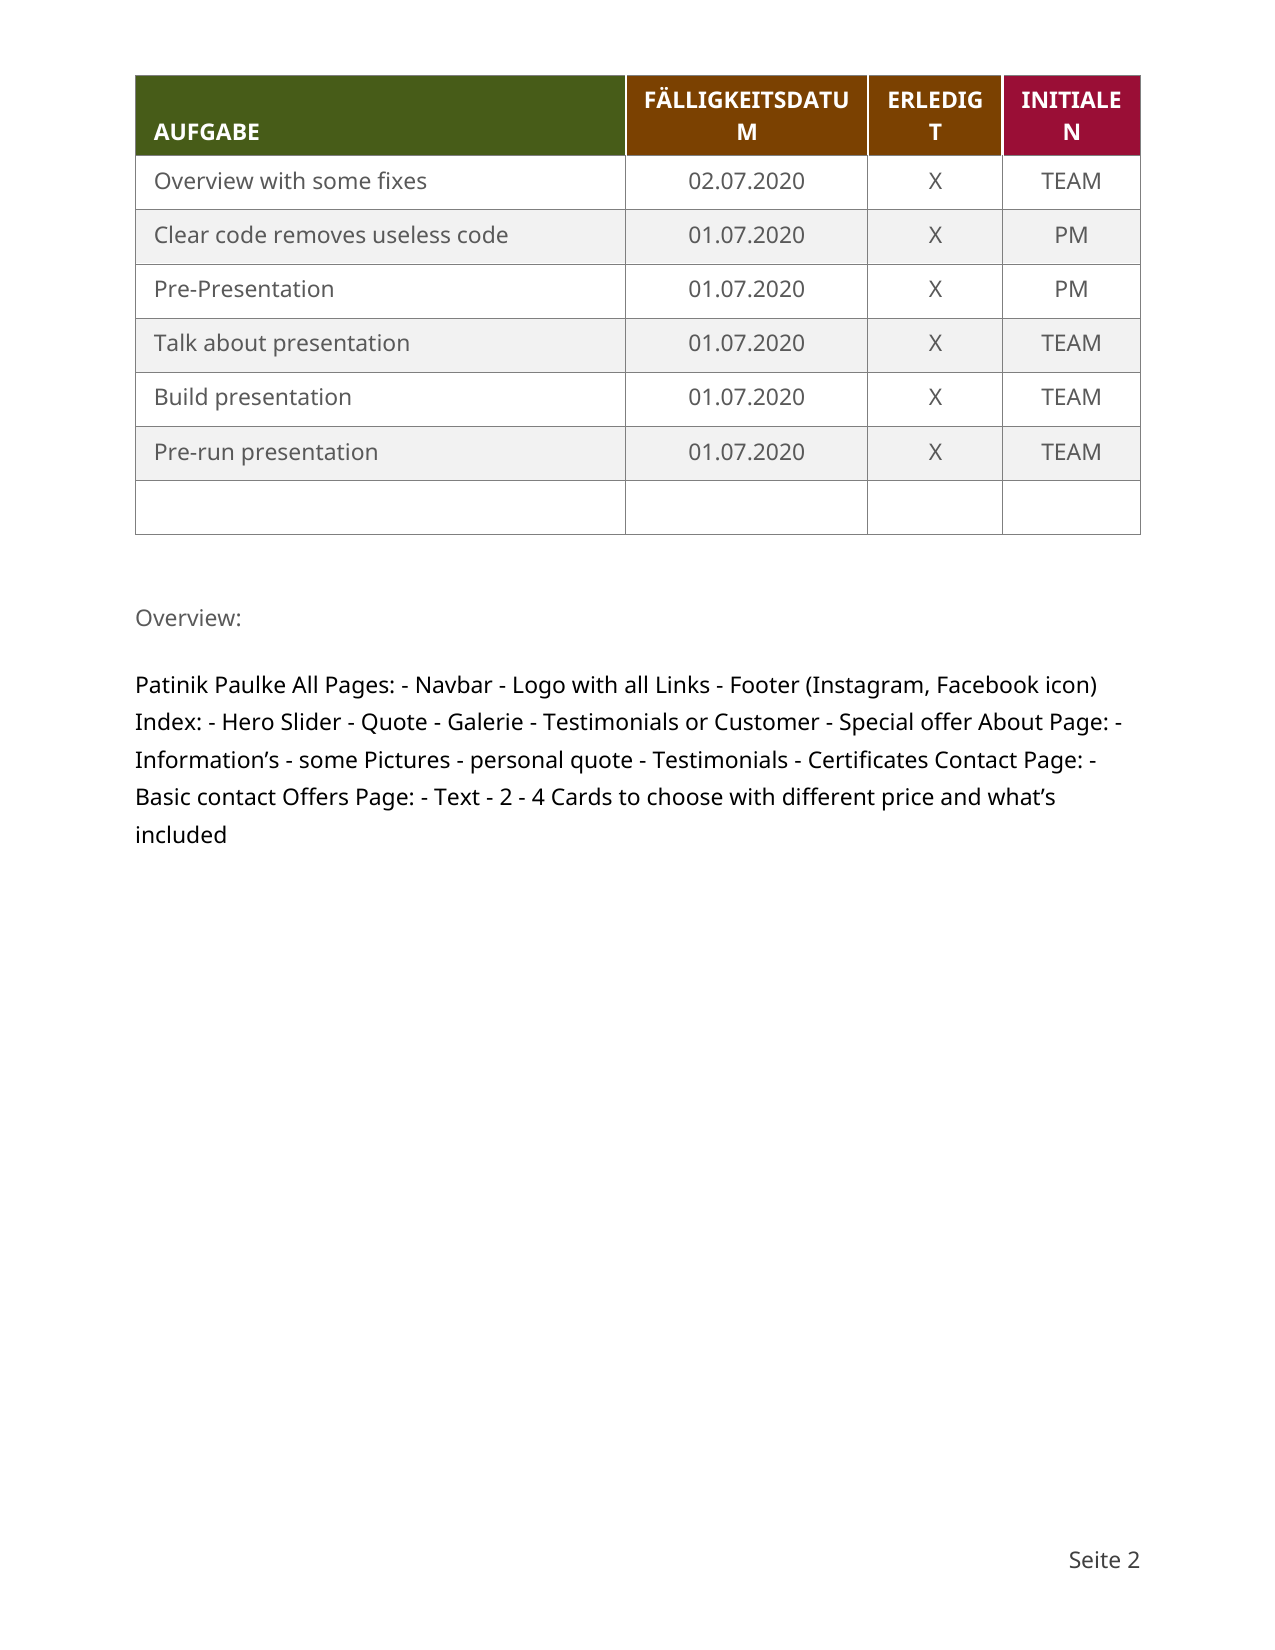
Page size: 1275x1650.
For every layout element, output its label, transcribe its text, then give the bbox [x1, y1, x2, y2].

table_cell X [868, 210, 1002, 263]
table_cell X [868, 156, 1002, 209]
table_cell [626, 481, 867, 534]
table_cell Pre-Presentation [136, 265, 625, 318]
table_header Aufgabe [136, 76, 625, 155]
table_cell X [868, 427, 1002, 480]
table_cell PM [1003, 210, 1140, 263]
table_cell TEAM [1003, 373, 1140, 426]
table_cell TEAM [1003, 427, 1140, 480]
table_header Fälligkeitsdatum [627, 76, 867, 155]
table_cell 01.07.2020 [626, 319, 867, 372]
table_cell X [868, 265, 1002, 318]
table_header Initialen [1004, 76, 1140, 155]
table_cell 01.07.2020 [626, 265, 867, 318]
table_cell [136, 481, 625, 534]
table_cell X [868, 319, 1002, 372]
table_cell 02.07.2020 [626, 156, 867, 209]
table_cell 01.07.2020 [626, 210, 867, 263]
table_header Erledigt [869, 76, 1001, 155]
table_cell 01.07.2020 [626, 427, 867, 480]
table_cell [1003, 481, 1140, 534]
table_cell TEAM [1003, 319, 1140, 372]
table_cell Pre-run presentation [136, 427, 625, 480]
table_cell Talk about presentation [136, 319, 625, 372]
table_cell [868, 481, 1002, 534]
text Overview: [135, 602, 1140, 633]
text Patinik Paulke All Pages: - Navbar - Logo with all Links - Footer (Instagram, Facebook icon) Index: - Hero Slider - Quote - Galerie - Testimonials or Customer - Special offer About Page: - Information’s - some Pictures - personal quote - Testimonials - Certificates Contact Page: - Basic contact Offers Page: - Text - 2 - 4 Cards to choose with different price and what’s included [135, 669, 1140, 850]
table_cell Build presentation [136, 373, 625, 426]
table_cell Clear code removes useless code [136, 210, 625, 263]
table_cell X [868, 373, 1002, 426]
table_cell PM [1003, 265, 1140, 318]
table_cell TEAM [1003, 156, 1140, 209]
table_cell Overview with some fixes [136, 156, 625, 209]
table_cell 01.07.2020 [626, 373, 867, 426]
